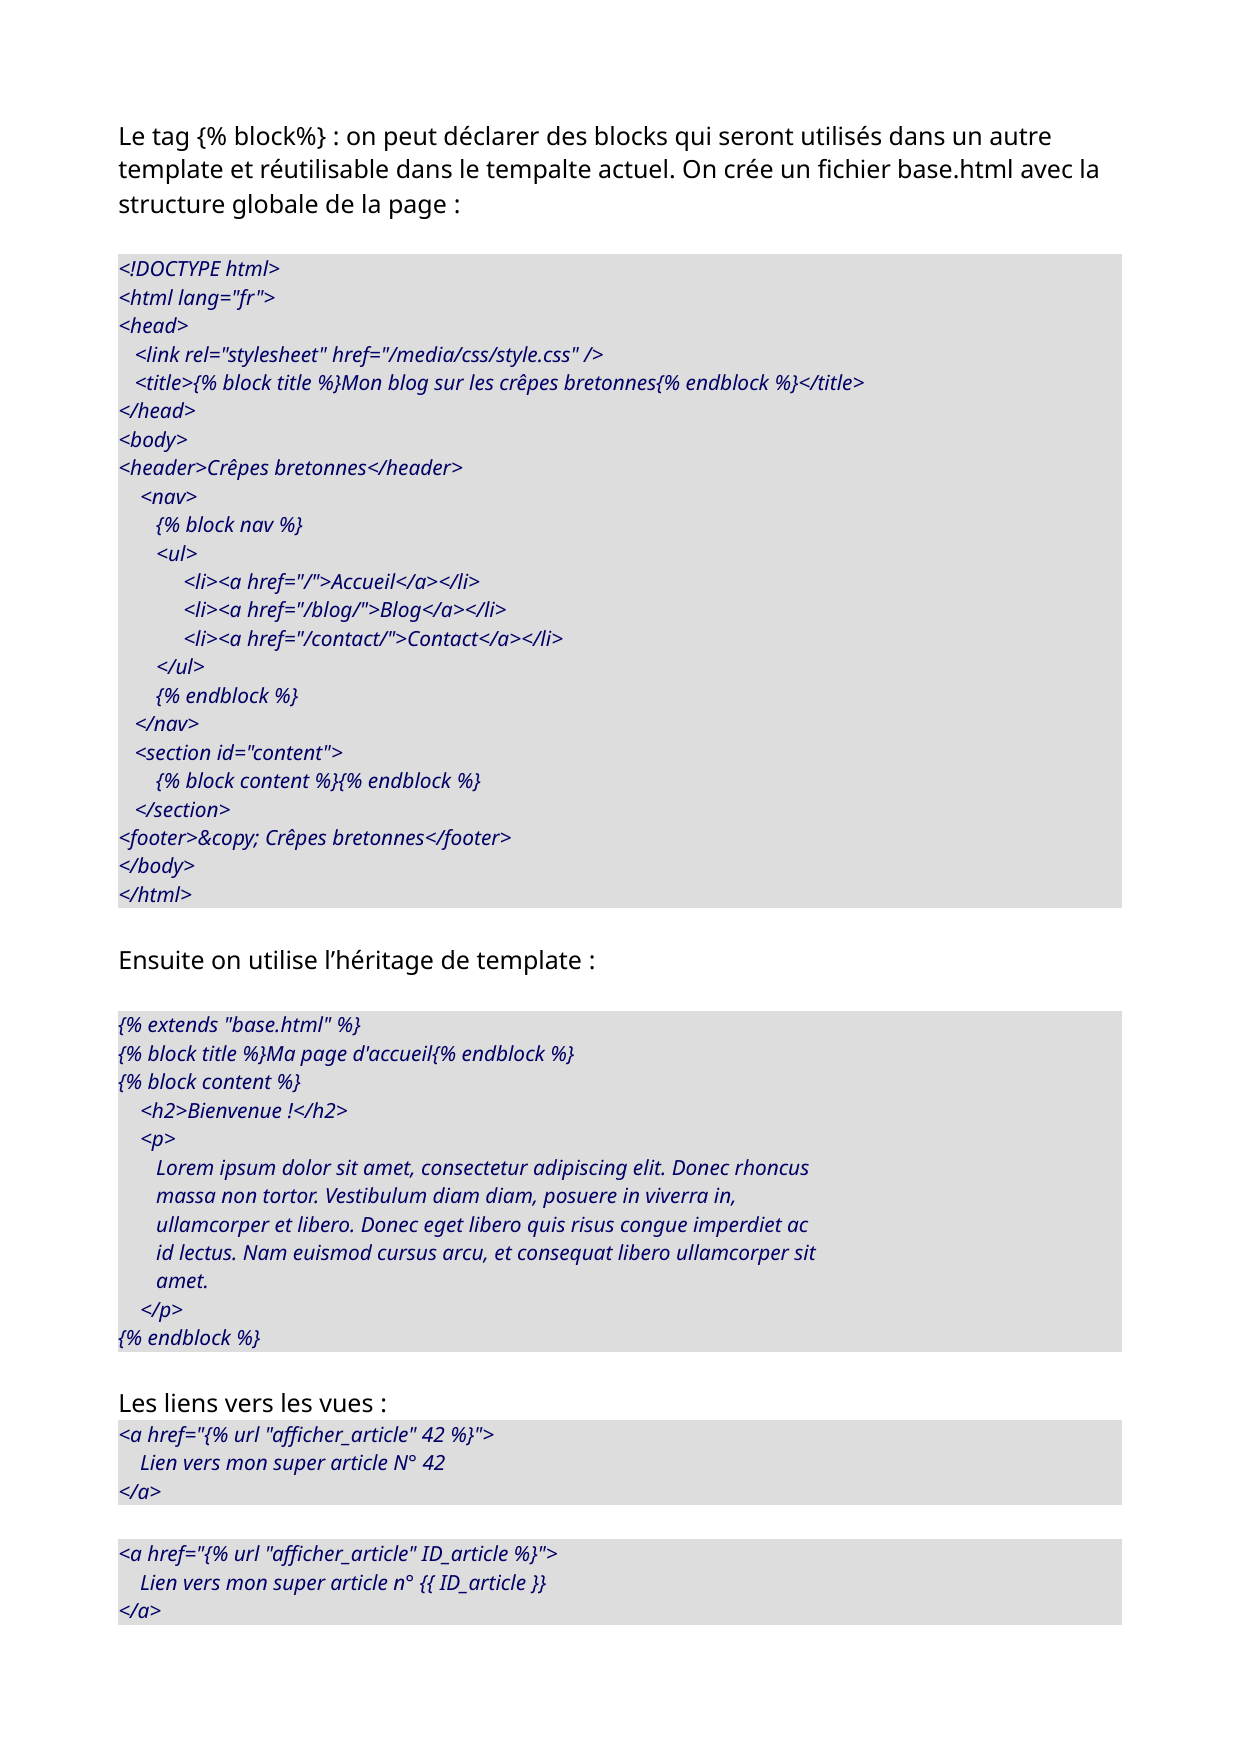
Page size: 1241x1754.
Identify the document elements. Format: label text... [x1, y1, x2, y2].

text <nav> [118, 482, 1122, 510]
text Les liens vers les vues : [118, 1386, 1122, 1420]
text <footer>&copy; Crêpes bretonnes</footer> [118, 823, 1122, 852]
text Lien vers mon super article n° {{ ID_article }} [118, 1568, 1122, 1596]
text <body> [118, 425, 1122, 453]
text <a href="{% url "afficher_article" ID_article %}"> [118, 1539, 1122, 1568]
text {% block content %} [118, 1067, 1122, 1096]
text </section> [118, 795, 1122, 823]
text {% endblock %} [118, 681, 1122, 709]
text <h2>Bienvenue !</h2> [118, 1096, 1122, 1124]
text </html> [118, 880, 1122, 908]
text <section id="content"> [118, 738, 1122, 766]
text <li><a href="/blog/">Blog</a></li> [118, 596, 1122, 624]
text </a> [118, 1477, 1122, 1505]
text <!DOCTYPE html> [118, 254, 1122, 283]
text id lectus. Nam euismod cursus arcu, et consequat libero ullamcorper sit [118, 1238, 1122, 1267]
text <ul> [118, 539, 1122, 567]
text <head> [118, 311, 1122, 340]
text <link rel="stylesheet" href="/media/css/style.css" /> [118, 340, 1122, 368]
text {% block title %}Ma page d'accueil{% endblock %} [118, 1039, 1122, 1067]
text {% extends "base.html" %} [118, 1011, 1122, 1039]
text <a href="{% url "afficher_article" 42 %}"> [118, 1420, 1122, 1448]
text <html lang="fr"> [118, 283, 1122, 311]
text {% endblock %} [118, 1323, 1122, 1352]
text Lien vers mon super article N° 42 [118, 1448, 1122, 1477]
text <li><a href="/contact/">Contact</a></li> [118, 624, 1122, 652]
text <p> [118, 1124, 1122, 1153]
text </head> [118, 397, 1122, 425]
text <header>Crêpes bretonnes</header> [118, 453, 1122, 482]
text amet. [118, 1267, 1122, 1295]
text </p> [118, 1295, 1122, 1323]
text {% block content %}{% endblock %} [118, 766, 1122, 795]
text massa non tortor. Vestibulum diam diam, posuere in viverra in, [118, 1181, 1122, 1210]
text Le tag {% block%} : on peut déclarer des blocks qui seront utilisés dans un autre template et réutilisable dans le tempalte actuel. On crée un fichier base.html avec la structure globale de la page : [118, 118, 1122, 220]
text </body> [118, 852, 1122, 880]
text </ul> [118, 652, 1122, 681]
text </nav> [118, 709, 1122, 738]
text </a> [118, 1596, 1122, 1625]
text ullamcorper et libero. Donec eget libero quis risus congue imperdiet ac [118, 1210, 1122, 1238]
text {% block nav %} [118, 510, 1122, 539]
text Lorem ipsum dolor sit amet, consectetur adipiscing elit. Donec rhoncus [118, 1153, 1122, 1181]
text <title>{% block title %}Mon blog sur les crêpes bretonnes{% endblock %}</title> [118, 368, 1122, 397]
text <li><a href="/">Accueil</a></li> [118, 567, 1122, 596]
text Ensuite on utilise l’héritage de template : [118, 942, 1122, 977]
